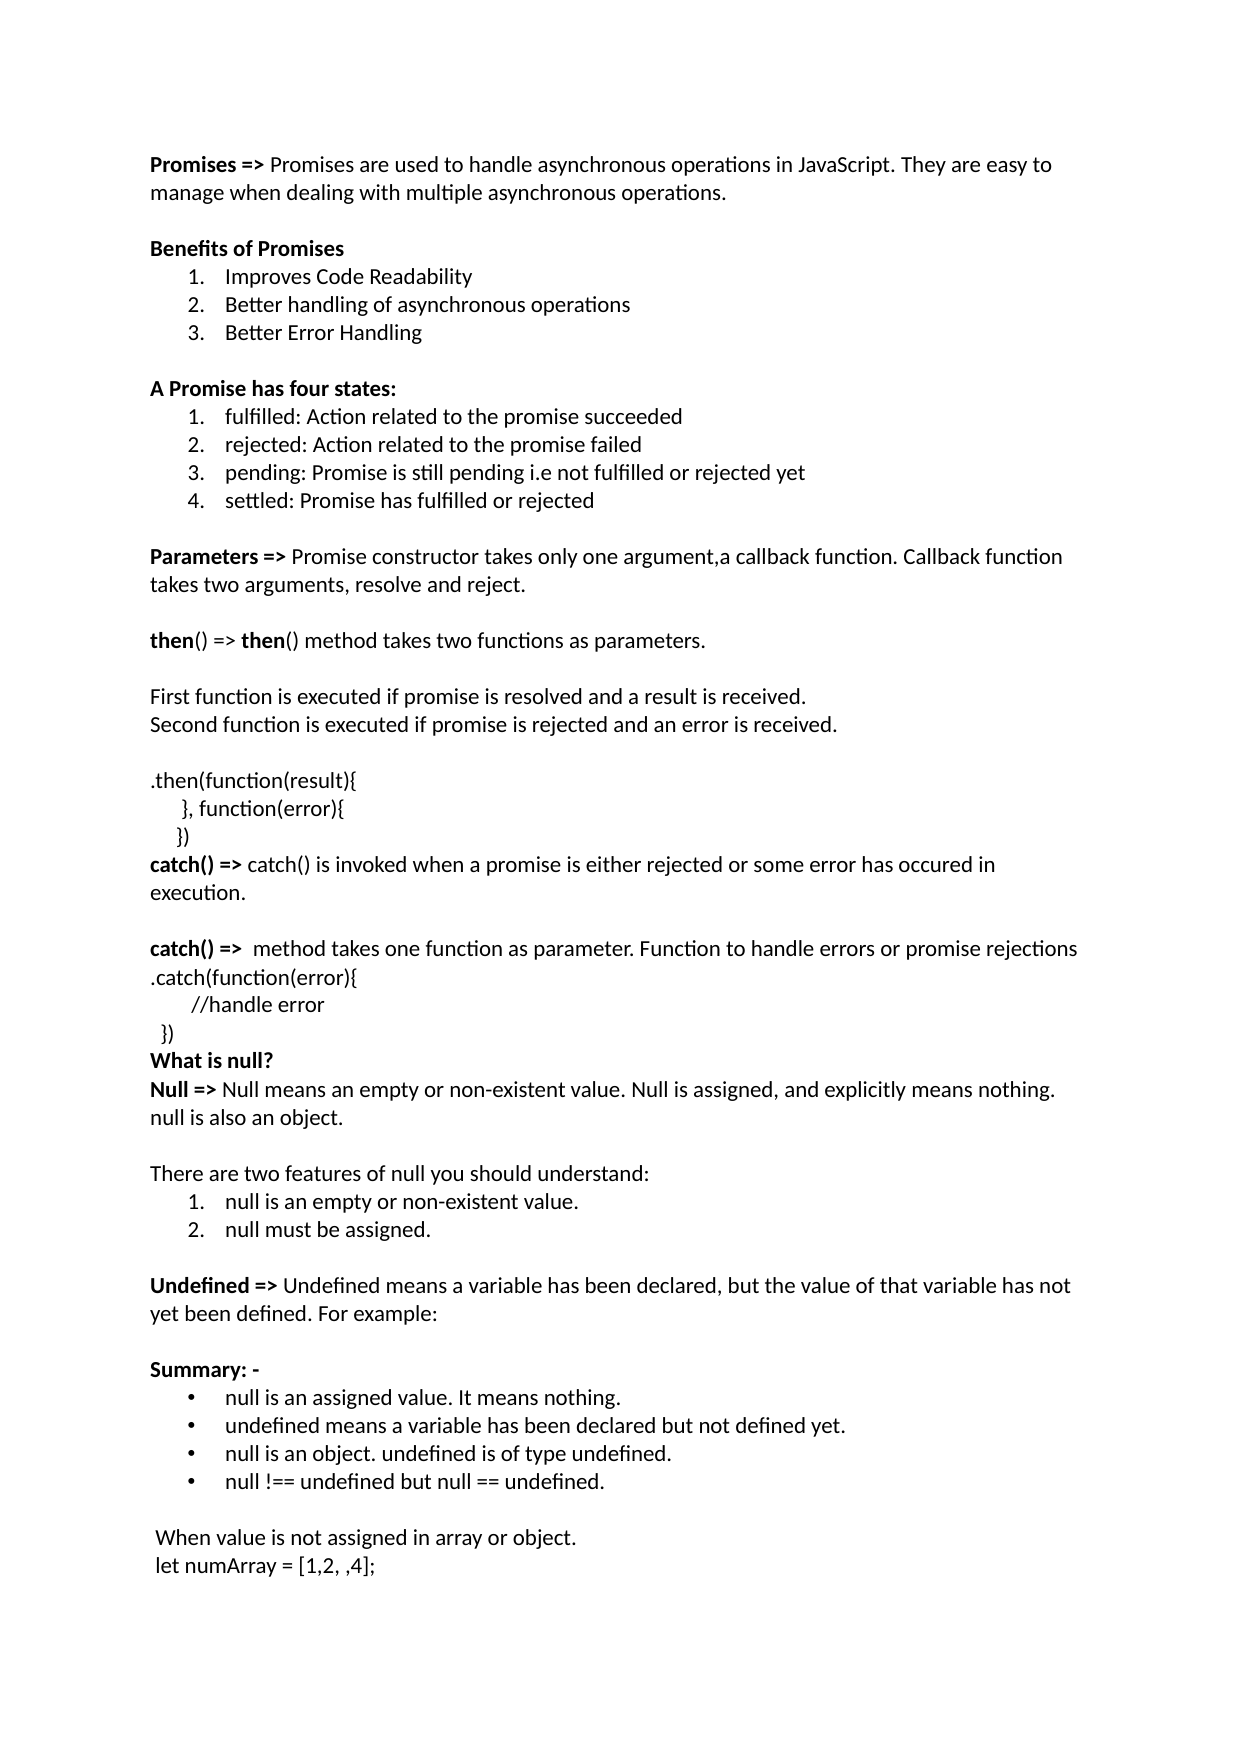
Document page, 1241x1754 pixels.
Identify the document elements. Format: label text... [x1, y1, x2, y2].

text What is null? [150, 1047, 1090, 1075]
text There are two features of null you should understand: [150, 1159, 1090, 1187]
list null is an object. undefined is of type undefined. [187, 1439, 1090, 1467]
text First function is executed if promise is resolved and a result is received. [150, 682, 1090, 710]
text }, function(error){ [150, 794, 1090, 822]
text Second function is executed if promise is rejected and an error is received. [150, 710, 1090, 738]
list rejected: Action related to the promise failed [187, 430, 1090, 458]
text Null => Null means an empty or non-existent value. Null is assigned, and explicitly means nothing. null is also an object. [150, 1075, 1090, 1131]
text catch() => method takes one function as parameter. Function to handle errors or promise rejections [150, 934, 1090, 963]
text Undefined => Undefined means a variable has been declared, but the value of that variable has not yet been defined. For example: [150, 1271, 1090, 1327]
text Summary: - [150, 1355, 1090, 1383]
list settled: Promise has fulfilled or rejected [187, 486, 1090, 514]
text .catch(function(error){ [150, 963, 1090, 991]
text .then(function(result){ [150, 766, 1090, 794]
text catch() => catch() is invoked when a promise is either rejected or some error has occured in execution. [150, 851, 1090, 907]
text Parameters => Promise constructor takes only one argument,a callback function. Callback function takes two arguments, resolve and reject. [150, 542, 1090, 598]
list null !== undefined but null == undefined. [187, 1467, 1090, 1495]
text A Promise has four states: [150, 374, 1090, 402]
text //handle error [150, 991, 1090, 1019]
text then() => then() method takes two functions as parameters. [150, 626, 1090, 654]
list fulfilled: Action related to the promise succeeded [187, 402, 1090, 430]
list null must be assigned. [187, 1215, 1090, 1243]
list Improves Code Readability [187, 262, 1090, 290]
list undefined means a variable has been declared but not defined yet. [187, 1411, 1090, 1439]
list Better Error Handling [187, 318, 1090, 346]
text When value is not assigned in array or object. [150, 1523, 1090, 1551]
text let numArray = [1,2, ,4]; [150, 1551, 1090, 1579]
list null is an empty or non-existent value. [187, 1187, 1090, 1215]
list null is an assigned value. It means nothing. [187, 1383, 1090, 1411]
text Benefits of Promises [150, 234, 1090, 262]
list Better handling of asynchronous operations [187, 290, 1090, 318]
text }) [150, 822, 1090, 851]
list pending: Promise is still pending i.e not fulfilled or rejected yet [187, 458, 1090, 486]
text Promises => Promises are used to handle asynchronous operations in JavaScript. They are easy to manage when dealing with multiple asynchronous operations. [150, 150, 1090, 206]
text }) [150, 1019, 1090, 1047]
